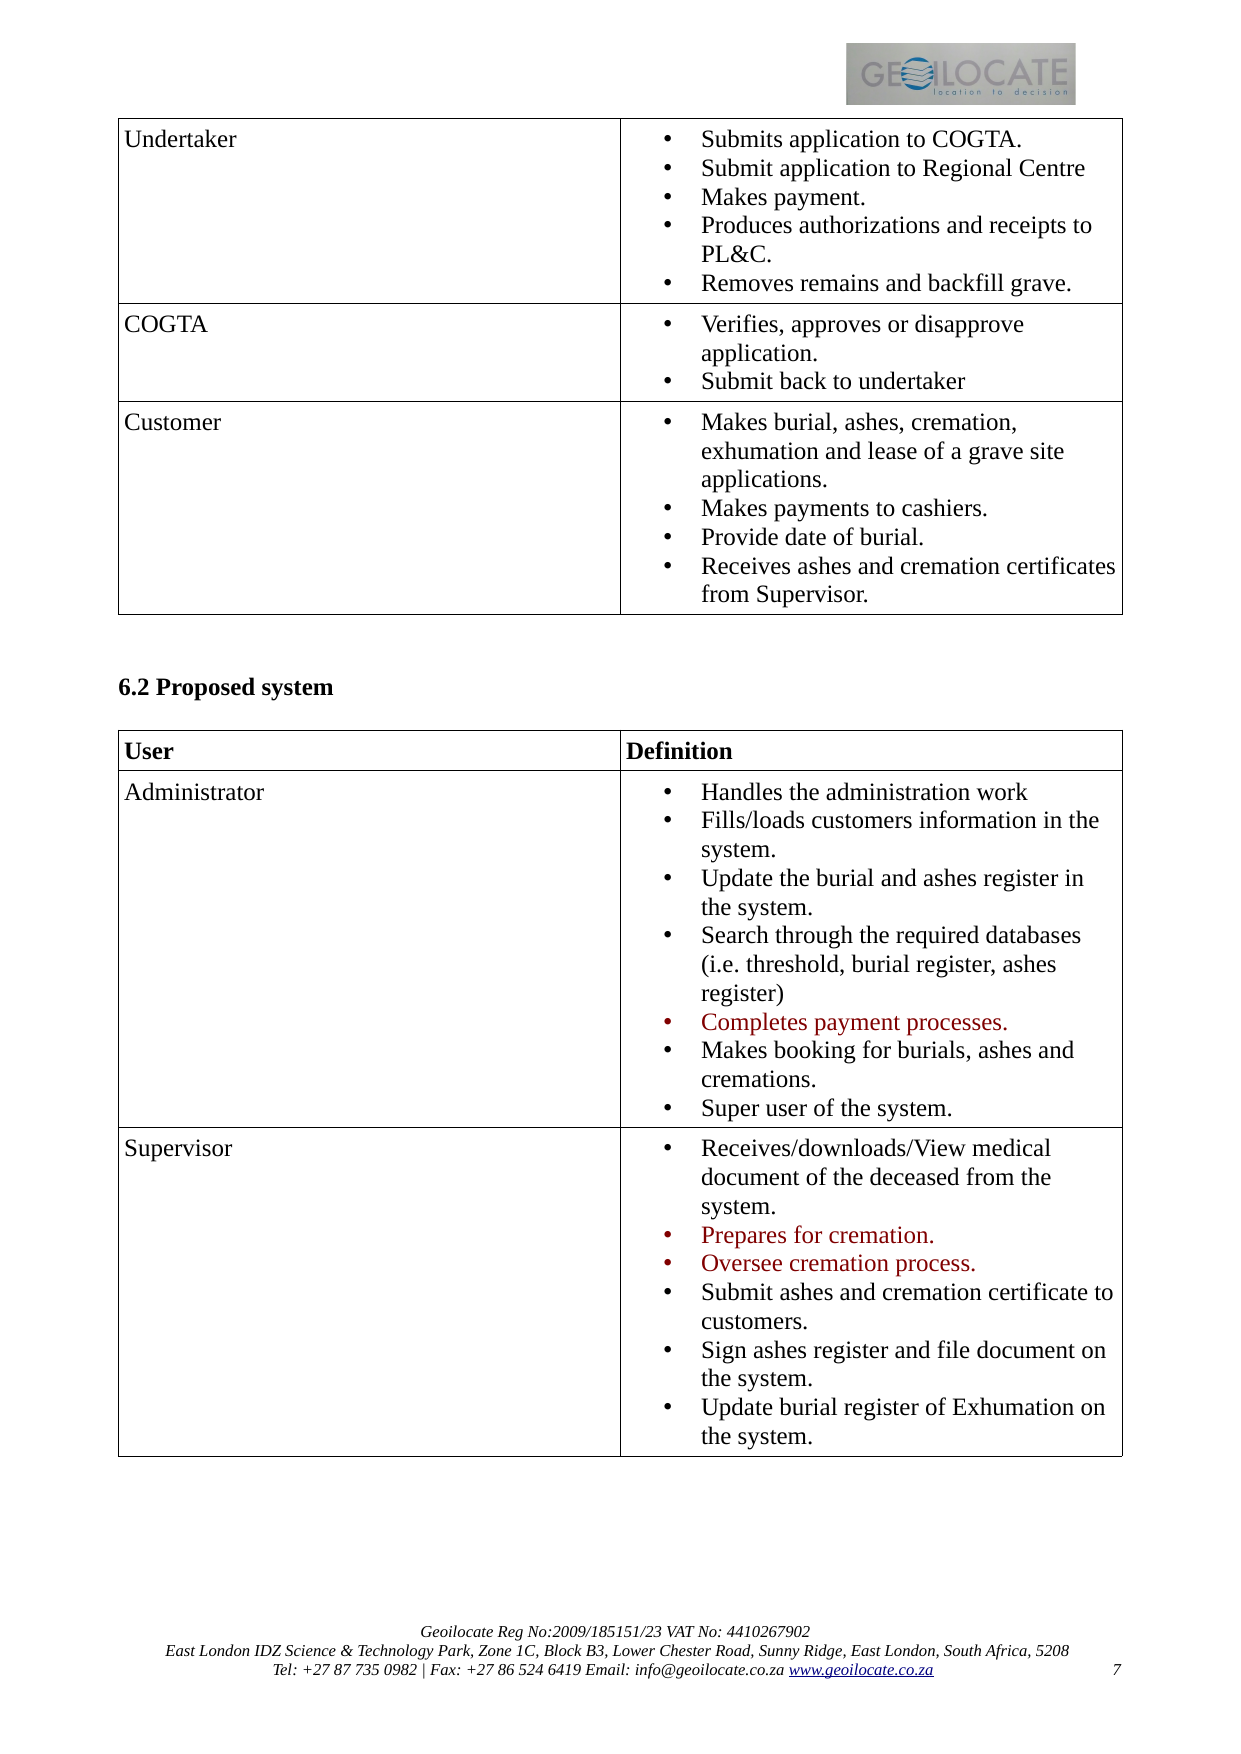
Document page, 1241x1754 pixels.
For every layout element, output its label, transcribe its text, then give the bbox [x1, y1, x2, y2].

table_cell Customer [119, 402, 620, 614]
text 6.2 Proposed system [118, 672, 1122, 701]
table_cell Receives/downloads/View medical document of the deceased from the system. Prepares for cremation. Oversee cremation process. Submit ashes and cremation certificate to customers. Sign ashes register and file document on the system. Update burial register of Exhumation on the system. [621, 1128, 1122, 1456]
table_header Definition [621, 731, 1122, 770]
table_cell Supervisor [119, 1128, 620, 1456]
table_header User [119, 731, 620, 770]
table_cell Handles the administration work Fills/loads customers information in the system. Update the burial and ashes register in the system. Search through the required databases (i.e. threshold, burial register, ashes register) Completes payment processes. Makes booking for burials, ashes and cremations. Super user of the system. [621, 771, 1122, 1127]
picture [846, 43, 1076, 105]
table_cell COGTA [119, 304, 620, 401]
table_cell Verifies, approves or disapprove application. Submit back to undertaker [621, 304, 1122, 401]
table_cell Submits application to COGTA. Submit application to Regional Centre Makes payment. Produces authorizations and receipts to PL&C. Removes remains and backfill grave. [621, 119, 1122, 303]
table_cell Administrator [119, 771, 620, 1127]
table_cell Makes burial, ashes, cremation, exhumation and lease of a grave site applications. Makes payments to cashiers. Provide date of burial. Receives ashes and cremation certificates from Supervisor. [621, 402, 1122, 614]
table_cell Undertaker [119, 119, 620, 303]
